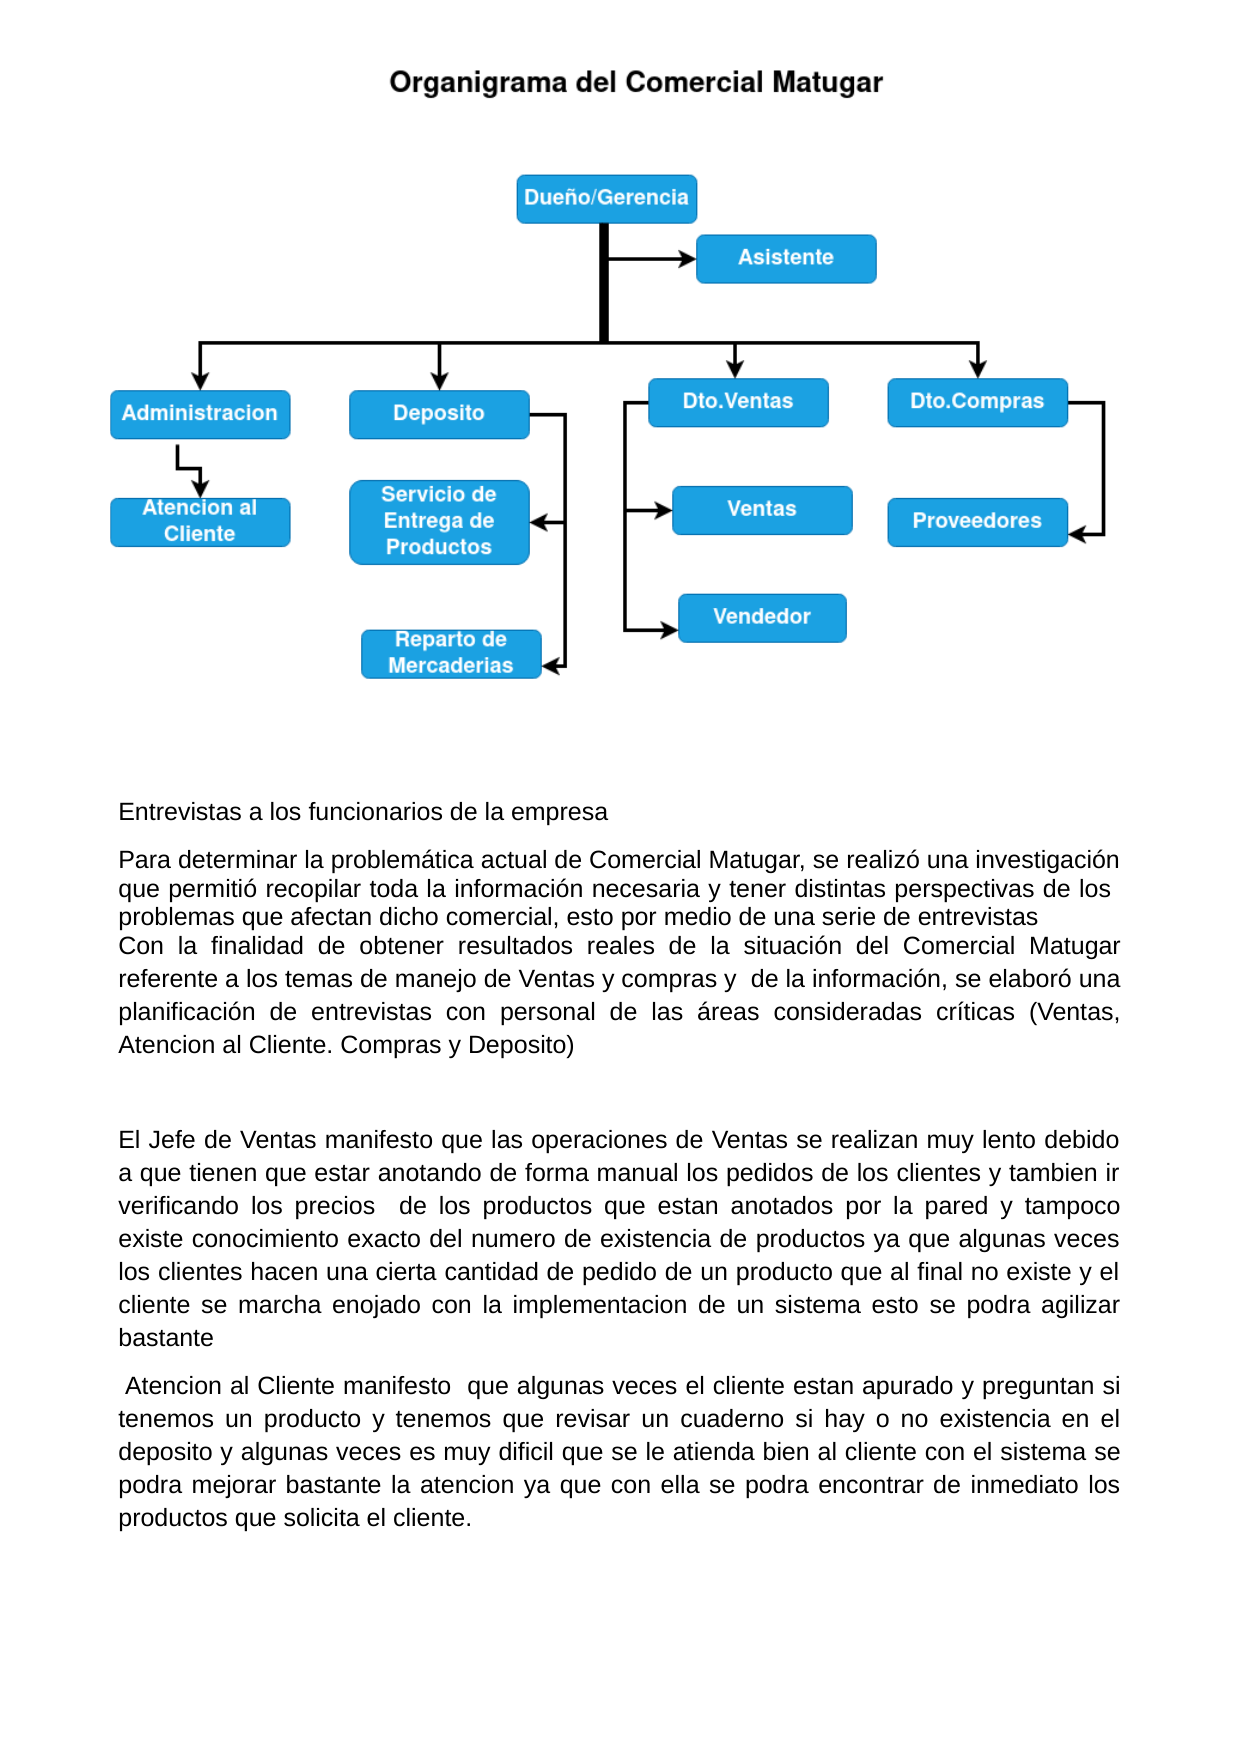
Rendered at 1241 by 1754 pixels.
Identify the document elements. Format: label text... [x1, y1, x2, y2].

text Para determinar la problemática actual de Comercial Matugar, se realizó una investigación que permitió recopilar toda la información necesaria y tener distintas perspectivas de los problemas que afectan dicho comercial, esto por medio de una serie de entrevistas [118, 845, 1122, 931]
text Entrevistas a los funcionarios de la empresa [118, 797, 1122, 826]
text Atencion al Cliente manifesto que algunas veces el cliente estan apurado y preguntan si tenemos un producto y tenemos que revisar un cuaderno si hay o no existencia en el deposito y algunas veces es muy dificil que se le atienda bien al cliente con el sistema se podra mejorar bastante la atencion ya que con ella se podra encontrar de inmediato los productos que solicita el cliente. [118, 1371, 1122, 1532]
picture [110, 50, 1115, 698]
text El Jefe de Ventas manifesto que las operaciones de Ventas se realizan muy lento debido a que tienen que estar anotando de forma manual los pedidos de los clientes y tambien ir verificando los precios de los productos que estan anotados por la pared y tampoco existe conocimiento exacto del numero de existencia de productos ya que algunas veces los clientes hacen una cierta cantidad de pedido de un producto que al final no existe y el cliente se marcha enojado con la implementacion de un sistema esto se podra agilizar bastante [118, 1125, 1122, 1352]
text Con la finalidad de obtener resultados reales de la situación del Comercial Matugar referente a los temas de manejo de Ventas y compras y de la información, se elaboró una planificación de entrevistas con personal de las áreas consideradas críticas (Ventas, Atencion al Cliente. Compras y Deposito) [118, 931, 1122, 1059]
